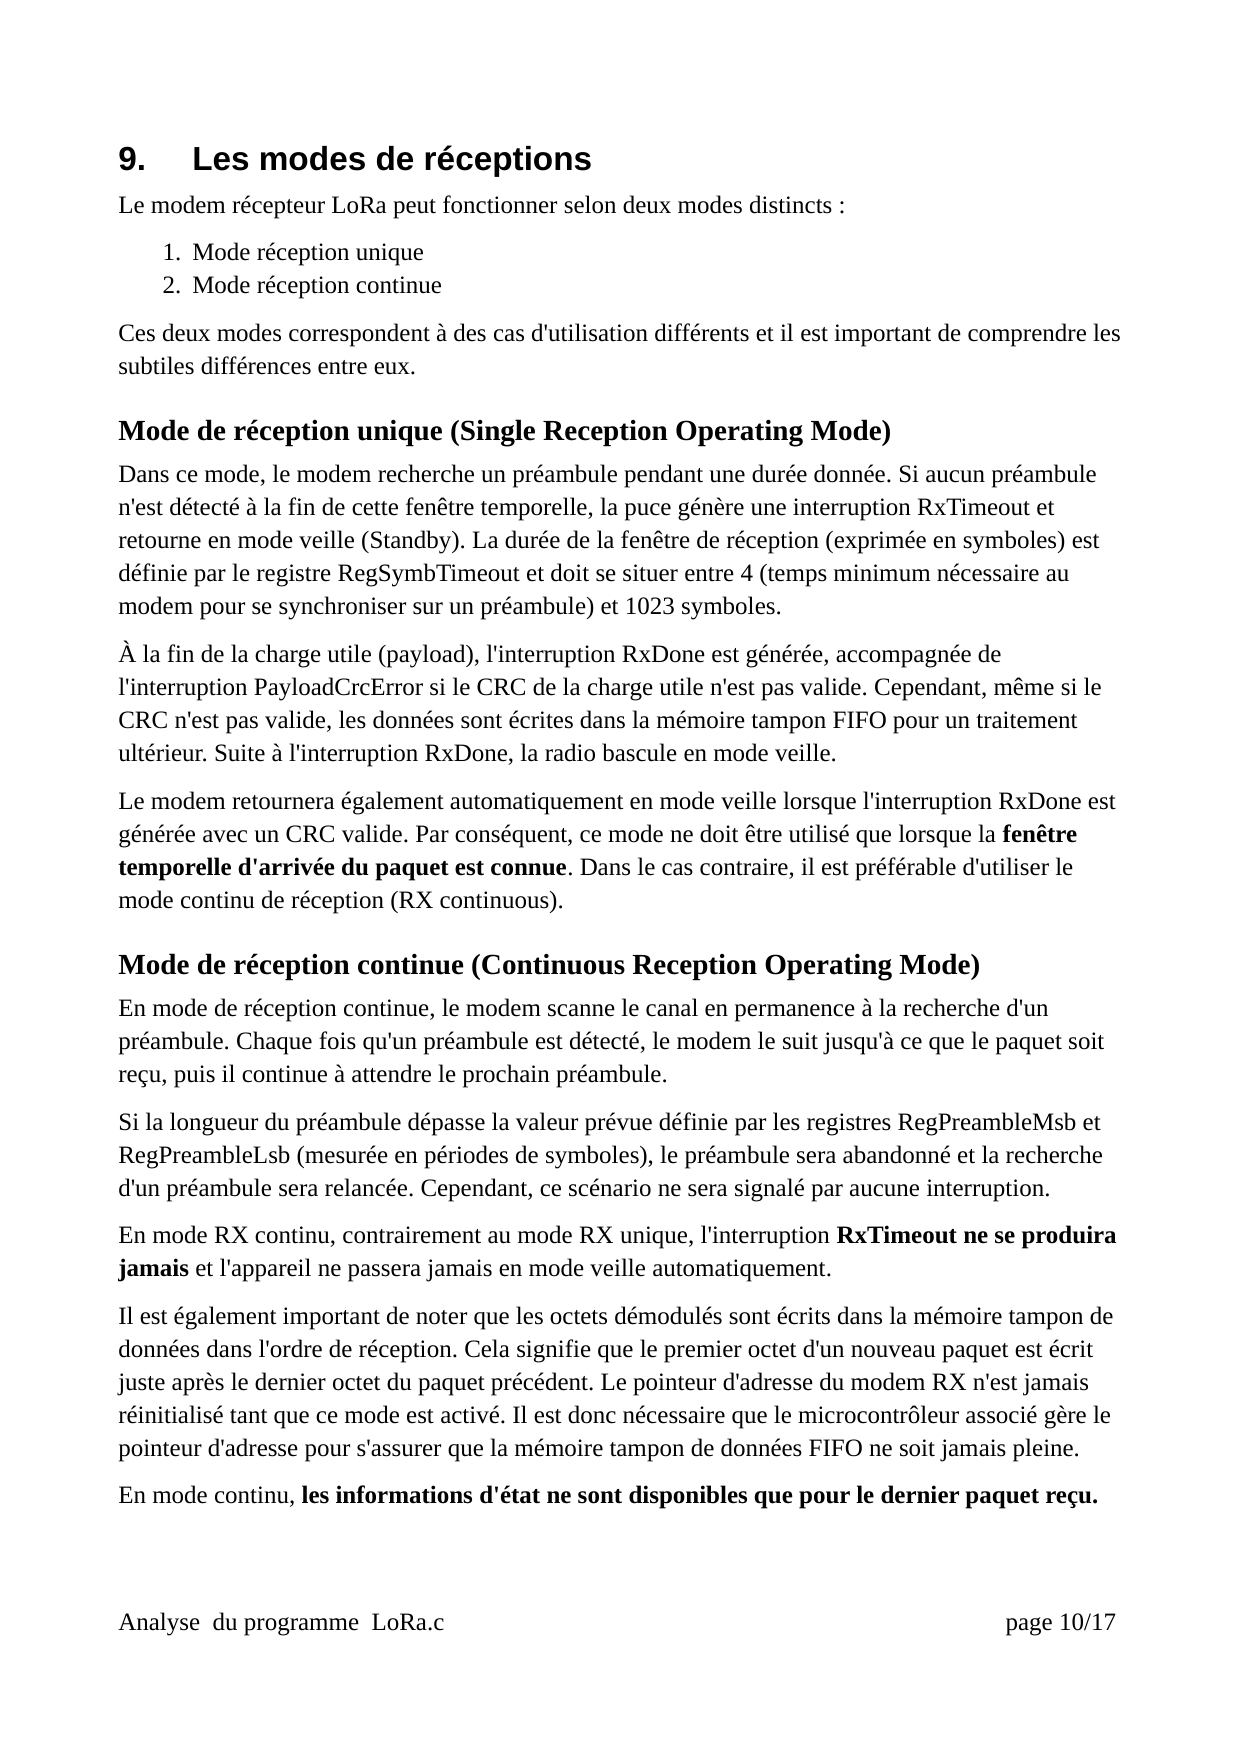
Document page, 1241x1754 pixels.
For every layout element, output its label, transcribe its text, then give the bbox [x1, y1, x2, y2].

subtitle Les modes de réceptions [118, 139, 1122, 177]
text En mode de réception continue, le modem scanne le canal en permanence à la recherche d'un préambule. Chaque fois qu'un préambule est détecté, le modem le suit jusqu'à ce que le paquet soit reçu, puis il continue à attendre le prochain préambule. [118, 993, 1122, 1088]
subtitle Mode de réception continue (Continuous Reception Operating Mode) [118, 947, 1122, 981]
text À la fin de la charge utile (payload), l'interruption RxDone est générée, accompagnée de l'interruption PayloadCrcError si le CRC de la charge utile n'est pas valide. Cependant, même si le CRC n'est pas valide, les données sont écrites dans la mémoire tampon FIFO pour un traitement ultérieur. Suite à l'interruption RxDone, la radio bascule en mode veille. [118, 639, 1122, 767]
subtitle Mode de réception unique (Single Reception Operating Mode) [118, 413, 1122, 447]
text Dans ce mode, le modem recherche un préambule pendant une durée donnée. Si aucun préambule n'est détecté à la fin de cette fenêtre temporelle, la puce génère une interruption RxTimeout et retourne en mode veille (Standby). La durée de la fenêtre de réception (exprimée en symboles) est définie par le registre RegSymbTimeout et doit se situer entre 4 (temps minimum nécessaire au modem pour se synchroniser sur un préambule) et 1023 symboles. [118, 459, 1122, 620]
text Il est également important de noter que les octets démodulés sont écrits dans la mémoire tampon de données dans l'ordre de réception. Cela signifie que le premier octet d'un nouveau paquet est écrit juste après le dernier octet du paquet précédent. Le pointeur d'adresse du modem RX n'est jamais réinitialisé tant que ce mode est activé. Il est donc nécessaire que le microcontrôleur associé gère le pointeur d'adresse pour s'assurer que la mémoire tampon de données FIFO ne soit jamais pleine. [118, 1301, 1122, 1462]
text Ces deux modes correspondent à des cas d'utilisation différents et il est important de comprendre les subtiles différences entre eux. [118, 318, 1122, 380]
text En mode RX continu, contrairement au mode RX unique, l'interruption RxTimeout ne se produira jamais et l'appareil ne passera jamais en mode veille automatiquement. [118, 1220, 1122, 1282]
text En mode continu, les informations d'état ne sont disponibles que pour le dernier paquet reçu. [118, 1481, 1122, 1509]
text Si la longueur du préambule dépasse la valeur prévue définie par les registres RegPreambleMsb et RegPreambleLsb (mesurée en périodes de symboles), le préambule sera abandonné et la recherche d'un préambule sera relancée. Cependant, ce scénario ne sera signalé par aucune interruption. [118, 1107, 1122, 1201]
text Le modem récepteur LoRa peut fonctionner selon deux modes distincts : [118, 190, 1122, 219]
text Le modem retournera également automatiquement en mode veille lorsque l'interruption RxDone est générée avec un CRC valide. Par conséquent, ce mode ne doit être utilisé que lorsque la fenêtre temporelle d'arrivée du paquet est connue. Dans le cas contraire, il est préférable d'utiliser le mode continu de réception (RX continuous). [118, 786, 1122, 913]
list Mode réception unique [162, 237, 1122, 266]
list Mode réception continue [162, 271, 1122, 299]
